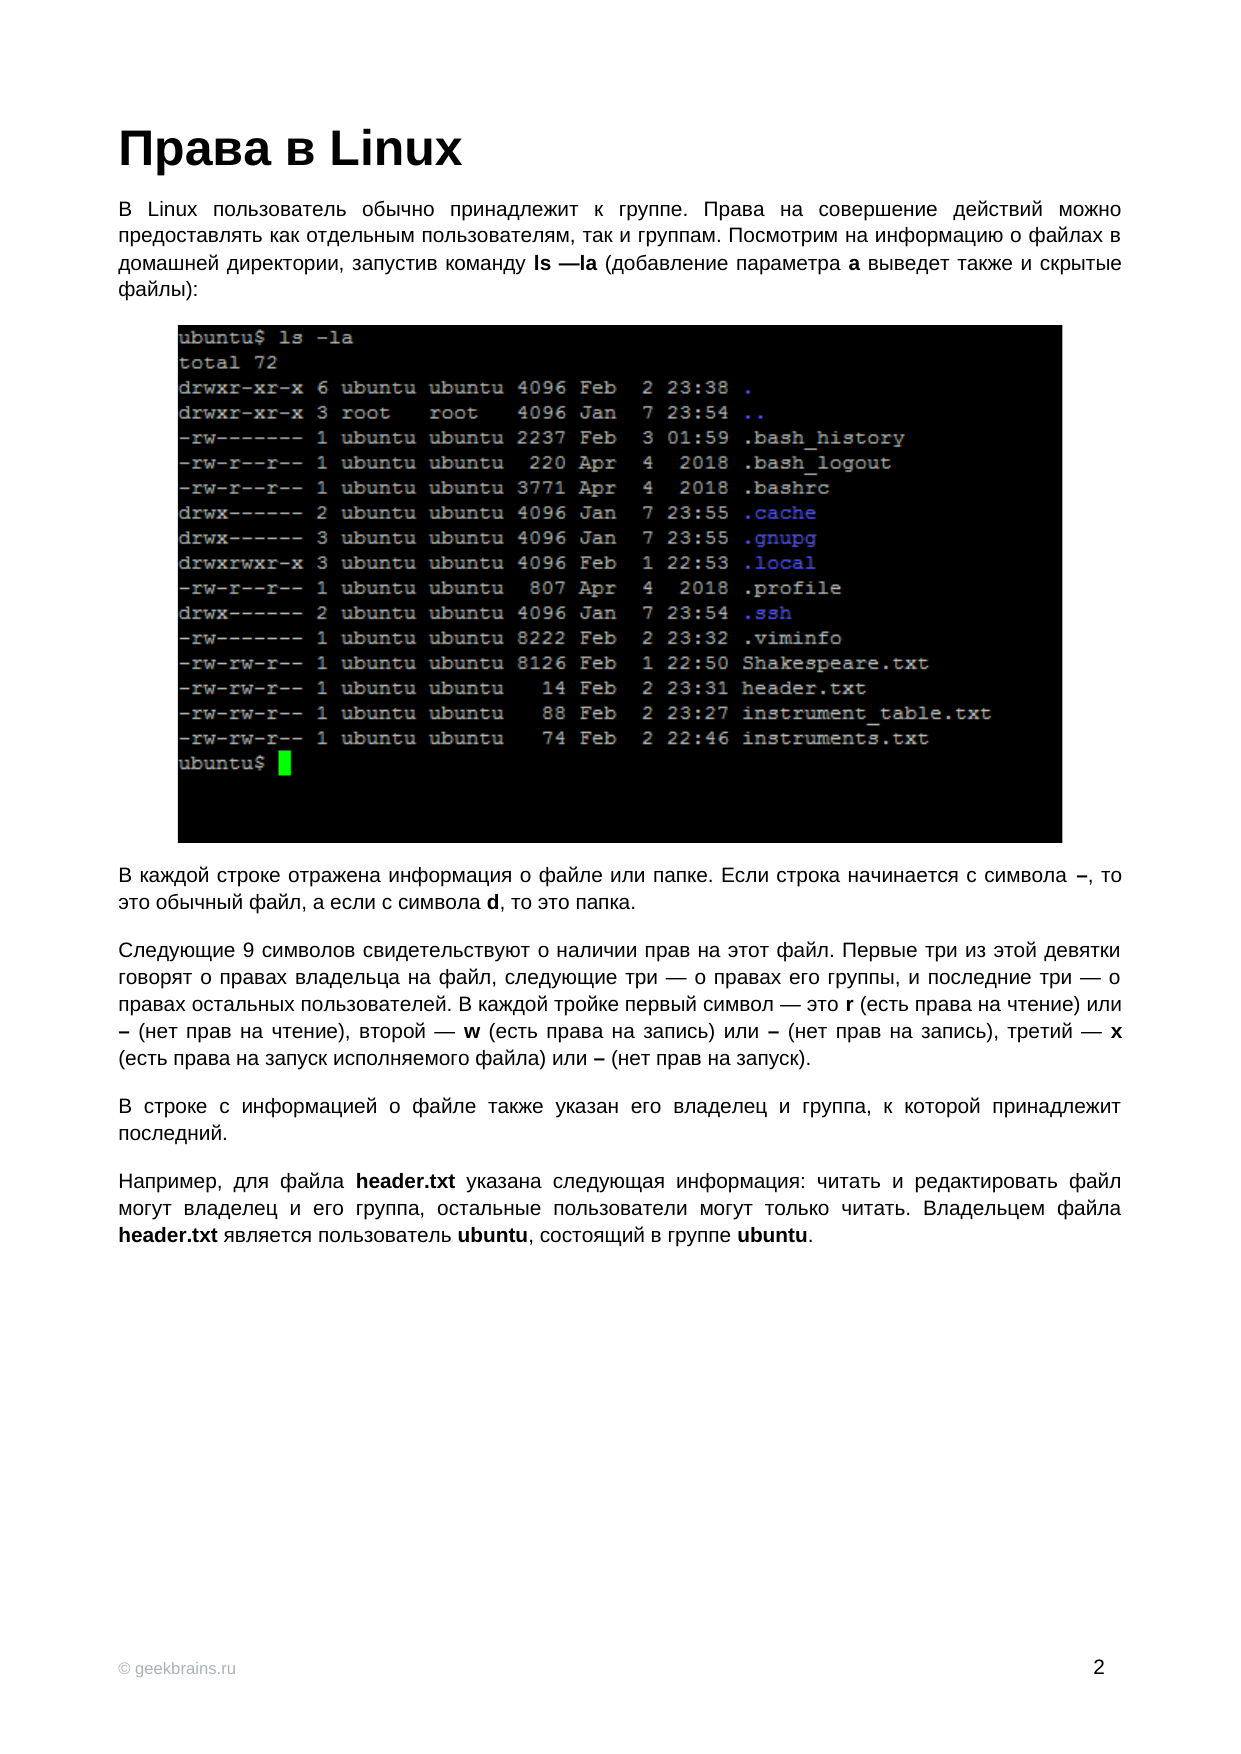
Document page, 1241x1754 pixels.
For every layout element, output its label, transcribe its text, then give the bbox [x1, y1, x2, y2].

text В строке с информацией о файле также указан его владелец и группа, к которой принадлежит последний. [118, 1094, 1122, 1145]
picture [177, 325, 1063, 843]
text В каждой строке отражена информация о файле или папке. Если строка начинается с символа –, то это обычный файл, а если с символа d, то это папка. [118, 863, 1122, 914]
text Например, для файла header.txt указана следующая информация: читать и редактировать файл могут владелец и его группа, остальные пользователи могут только читать. Владельцем файла header.txt является пользователь ubuntu, состоящий в группе ubuntu. [118, 1168, 1122, 1246]
text Следующие 9 символов свидетельствуют о наличии прав на этот файл. Первые три из этой девятки говорят о правах владельца на файл, следующие три — о правах его группы, и последние три — о правах остальных пользователей. В каждой тройке первый символ — это r (есть права на чтение) или – (нет прав на чтение), второй — w (есть права на запись) или – (нет прав на запись), третий — x (есть права на запуск исполняемого файла) или – (нет прав на запуск). [118, 938, 1122, 1070]
text В Linux пользователь обычно принадлежит к группе. Права на совершение действий можно предоставлять как отдельным пользователям, так и группам. Посмотрим на информацию о файлах в домашней директории, запустив команду ls —la (добавление параметра a выведет также и скрытые файлы): [118, 196, 1122, 301]
subtitle Права в Linux [118, 118, 1122, 176]
